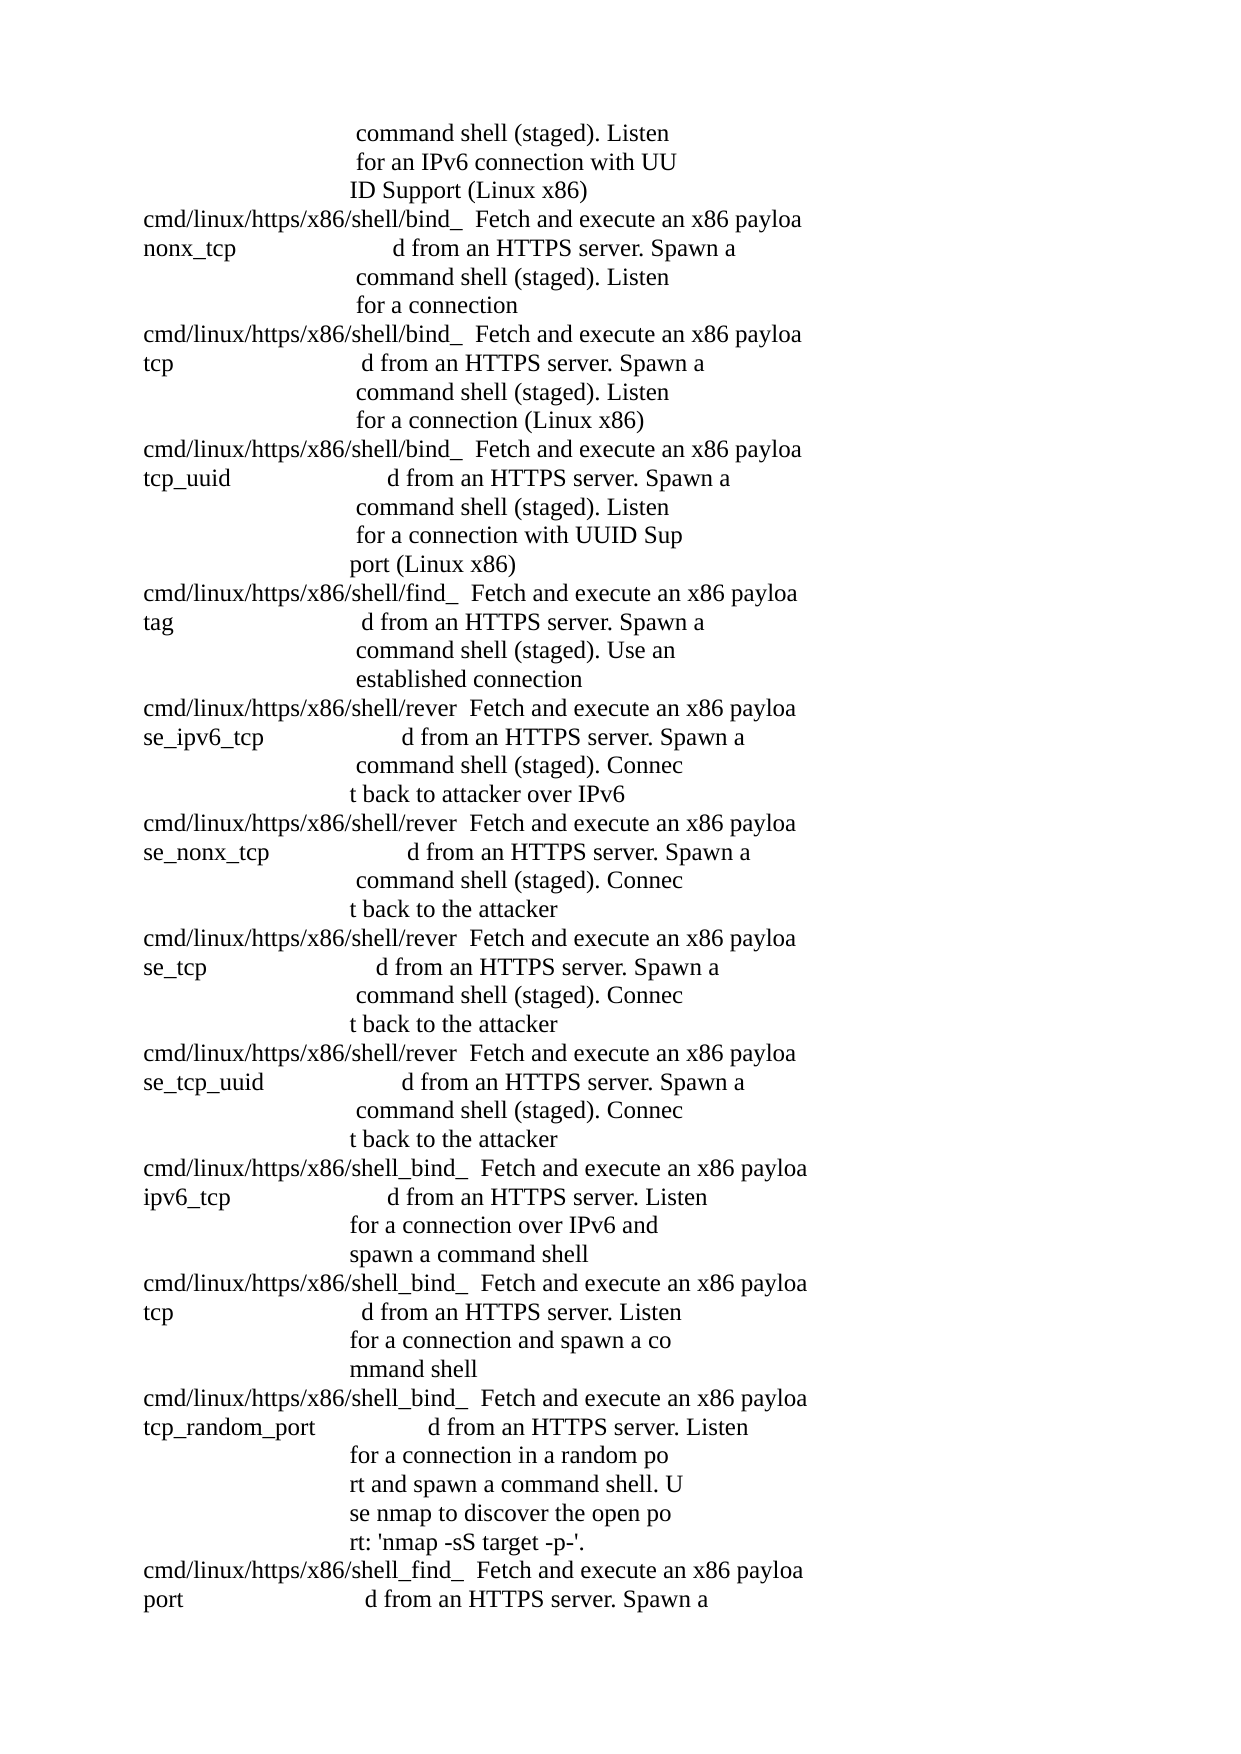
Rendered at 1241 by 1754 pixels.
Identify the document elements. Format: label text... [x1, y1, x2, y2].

text command shell (staged). Listen [118, 118, 1122, 147]
text t back to attacker over IPv6 [118, 779, 1122, 808]
text spawn a command shell [118, 1239, 1122, 1268]
text cmd/linux/https/x86/shell/rever Fetch and execute an x86 payloa [118, 1038, 1122, 1067]
text tcp_random_port d from an HTTPS server. Listen [118, 1412, 1122, 1441]
text for a connection (Linux x86) [118, 406, 1122, 434]
text tag d from an HTTPS server. Spawn a [118, 607, 1122, 636]
text for an IPv6 connection with UU [118, 147, 1122, 176]
text established connection [118, 664, 1122, 693]
text cmd/linux/https/x86/shell_find_ Fetch and execute an x86 payloa [118, 1556, 1122, 1584]
text tcp_uuid d from an HTTPS server. Spawn a [118, 463, 1122, 492]
text cmd/linux/https/x86/shell_bind_ Fetch and execute an x86 payloa [118, 1268, 1122, 1297]
text cmd/linux/https/x86/shell/rever Fetch and execute an x86 payloa [118, 808, 1122, 837]
text mmand shell [118, 1354, 1122, 1383]
text ID Support (Linux x86) [118, 176, 1122, 204]
text tcp d from an HTTPS server. Listen [118, 1297, 1122, 1326]
text cmd/linux/https/x86/shell_bind_ Fetch and execute an x86 payloa [118, 1153, 1122, 1182]
text command shell (staged). Listen [118, 377, 1122, 406]
text for a connection and spawn a co [118, 1326, 1122, 1354]
text command shell (staged). Connec [118, 866, 1122, 894]
text for a connection over IPv6 and [118, 1211, 1122, 1239]
text cmd/linux/https/x86/shell/bind_ Fetch and execute an x86 payloa [118, 434, 1122, 463]
text cmd/linux/https/x86/shell_bind_ Fetch and execute an x86 payloa [118, 1383, 1122, 1412]
text command shell (staged). Connec [118, 981, 1122, 1009]
text se_ipv6_tcp d from an HTTPS server. Spawn a [118, 722, 1122, 751]
text cmd/linux/https/x86/shell/bind_ Fetch and execute an x86 payloa [118, 204, 1122, 233]
text command shell (staged). Listen [118, 262, 1122, 291]
text t back to the attacker [118, 894, 1122, 923]
text se_tcp_uuid d from an HTTPS server. Spawn a [118, 1067, 1122, 1096]
text cmd/linux/https/x86/shell/find_ Fetch and execute an x86 payloa [118, 578, 1122, 607]
text command shell (staged). Connec [118, 1096, 1122, 1124]
text rt: 'nmap -sS target -p-'. [118, 1527, 1122, 1556]
text ipv6_tcp d from an HTTPS server. Listen [118, 1182, 1122, 1211]
text cmd/linux/https/x86/shell/rever Fetch and execute an x86 payloa [118, 923, 1122, 952]
text cmd/linux/https/x86/shell/bind_ Fetch and execute an x86 payloa [118, 319, 1122, 348]
text command shell (staged). Use an [118, 636, 1122, 664]
text se nmap to discover the open po [118, 1498, 1122, 1527]
text tcp d from an HTTPS server. Spawn a [118, 348, 1122, 377]
text command shell (staged). Listen [118, 492, 1122, 521]
text command shell (staged). Connec [118, 751, 1122, 779]
text port d from an HTTPS server. Spawn a [118, 1584, 1122, 1613]
text for a connection [118, 291, 1122, 319]
text se_tcp d from an HTTPS server. Spawn a [118, 952, 1122, 981]
text for a connection with UUID Sup [118, 521, 1122, 549]
text nonx_tcp d from an HTTPS server. Spawn a [118, 233, 1122, 262]
text cmd/linux/https/x86/shell/rever Fetch and execute an x86 payloa [118, 693, 1122, 722]
text port (Linux x86) [118, 549, 1122, 578]
text t back to the attacker [118, 1009, 1122, 1038]
text for a connection in a random po [118, 1441, 1122, 1469]
text se_nonx_tcp d from an HTTPS server. Spawn a [118, 837, 1122, 866]
text t back to the attacker [118, 1124, 1122, 1153]
text rt and spawn a command shell. U [118, 1469, 1122, 1498]
